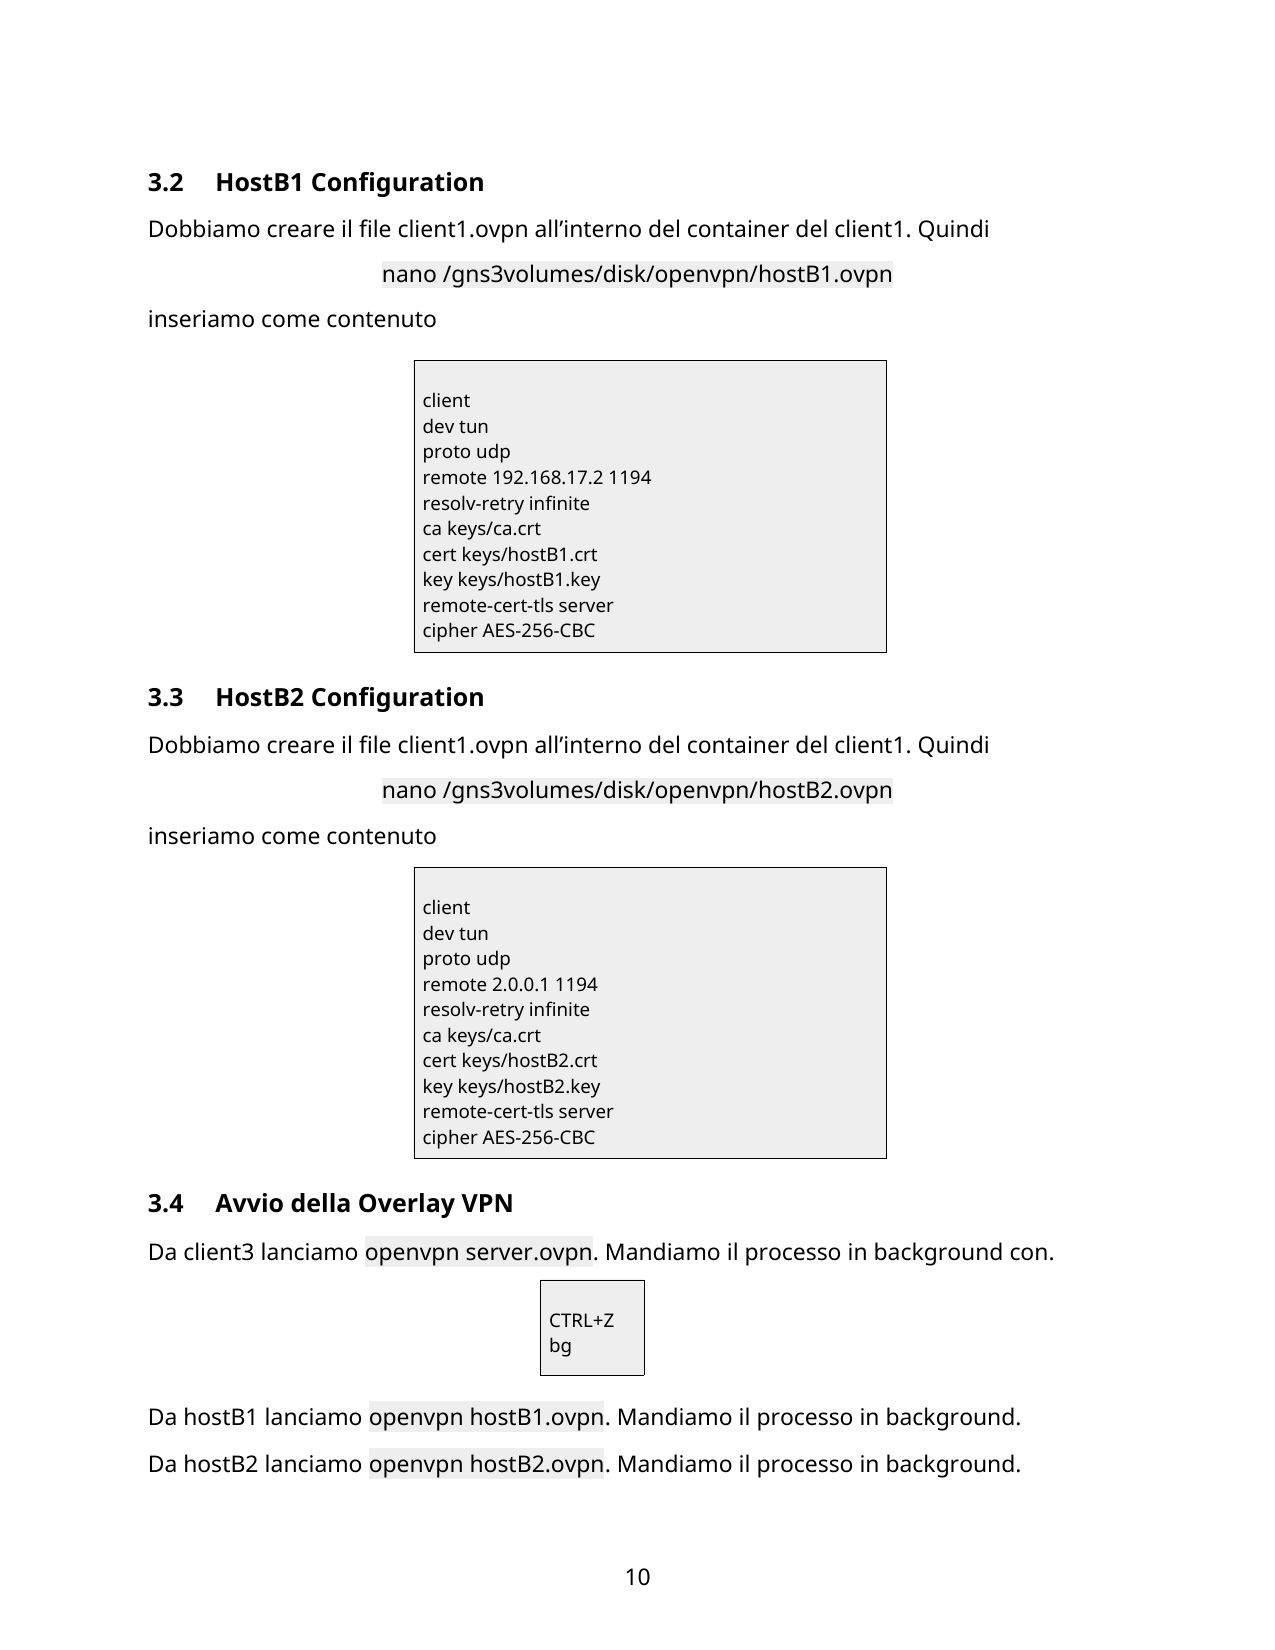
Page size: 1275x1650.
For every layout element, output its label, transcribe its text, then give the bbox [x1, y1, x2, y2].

subtitle Avvio della Overlay VPN [148, 870, 1127, 1220]
list remote 192.168.17.2 1194 [422, 464, 878, 490]
text Da client3 lanciamo openvpn server.ovpn. Mandiamo il processo in background con. [148, 1239, 365, 1265]
subtitle HostB2 Configuration [148, 354, 1127, 714]
list remote-cert-tls server [422, 592, 878, 617]
text CTRL+Z [549, 1307, 635, 1333]
text Da hostB2 lanciamo openvpn hostB2.ovpn. Mandiamo il processo in background. [148, 1451, 369, 1478]
list client [422, 388, 878, 413]
list cipher AES-256-CBC [422, 617, 878, 643]
list key keys/hostB1.key [422, 566, 878, 592]
text nano /gns3volumes/disk/openvpn/hostB2.ovpn [893, 778, 1127, 804]
subtitle HostB1 Configuration [148, 168, 1127, 197]
text Dobbiamo creare il file client1.ovpn all’interno del container del client1. Quindi [148, 732, 1127, 759]
text Da hostB2 lanciamo openvpn hostB2.ovpn. Mandiamo il processo in background. [604, 1451, 1127, 1478]
text nano /gns3volumes/disk/openvpn/hostB1.ovpn [893, 261, 1127, 288]
list cert keys/hostB1.crt [422, 541, 878, 566]
list ca keys/ca.crt [422, 1022, 878, 1047]
list cipher AES-256-CBC [422, 1124, 878, 1149]
list resolv-retry infinite [422, 490, 878, 515]
list resolv-retry infinite [422, 996, 878, 1022]
list key keys/hostB2.key [422, 1073, 878, 1098]
text inseriamo come contenuto [148, 823, 1127, 849]
list dev tun [422, 920, 878, 945]
text Dobbiamo creare il file client1.ovpn all’interno del container del client1. Quindi [148, 216, 1127, 243]
list client [422, 894, 878, 920]
list cert keys/hostB2.crt [422, 1047, 878, 1073]
list ca keys/ca.crt [422, 515, 878, 541]
text bg [549, 1333, 635, 1358]
list dev tun [422, 413, 878, 439]
text Da hostB1 lanciamo openvpn hostB1.ovpn. Mandiamo il processo in background. [148, 1284, 1127, 1432]
list proto udp [422, 945, 878, 971]
list remote 2.0.0.1 1194 [422, 971, 878, 996]
text Da client3 lanciamo openvpn server.ovpn. Mandiamo il processo in background con. [593, 1239, 1127, 1265]
text nano /gns3volumes/disk/openvpn/hostB1.ovpn [148, 261, 382, 288]
list proto udp [422, 439, 878, 464]
text nano /gns3volumes/disk/openvpn/hostB2.ovpn [148, 778, 382, 804]
text inseriamo come contenuto [148, 307, 1127, 333]
list remote-cert-tls server [422, 1098, 878, 1124]
